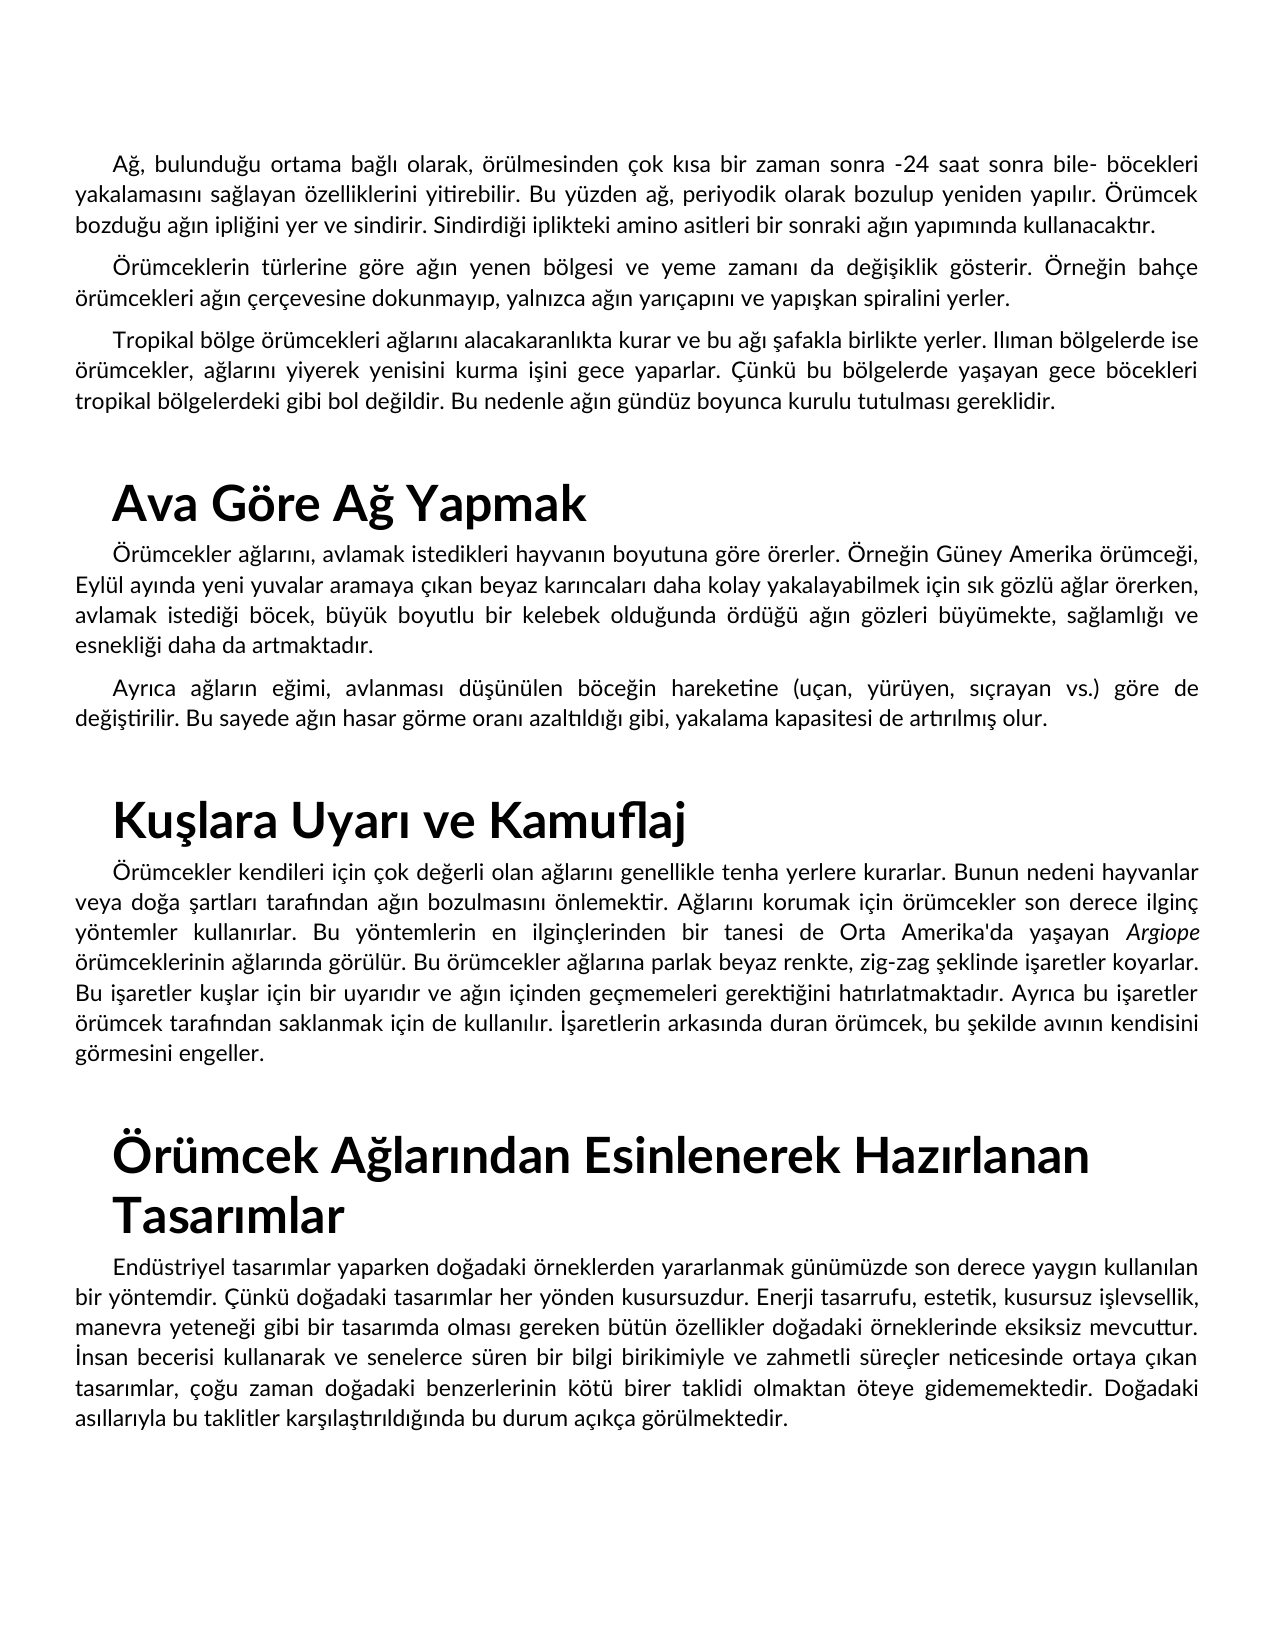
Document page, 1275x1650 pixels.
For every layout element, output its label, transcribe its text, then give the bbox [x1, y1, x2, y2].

subtitle Ava Göre Ağ Yapmak [112, 472, 1200, 532]
text Örümcekler kendileri için çok değerli olan ağlarını genellikle tenha yerlere kurarlar. Bunun nedeni hayvanlar veya doğa şartları tarafından ağın bozulmasını önlemektir. Ağlarını korumak için örümcekler son derece ilginç yöntemler kullanırlar. Bu yöntemlerin en ilginçlerinden bir tanesi de Orta Amerika'da yaşayan Argiope örümceklerinin ağlarında görülür. Bu örümcekler ağlarına parlak beyaz renkte, zig-zag şeklinde işaretler koyarlar. Bu işaretler kuşlar için bir uyarıdır ve ağın içinden geçmemeleri gerektiğini hatırlatmaktadır. Ayrıca bu işaretler örümcek tarafından saklanmak için de kullanılır. İşaretlerin arkasında duran örümcek, bu şekilde avının kendisini görmesini engeller. [75, 857, 1200, 1066]
text Örümcekler ağlarını, avlamak istedikleri hayvanın boyutuna göre örerler. Örneğin Güney Amerika örümceği, Eylül ayında yeni yuvalar aramaya çıkan beyaz karıncaları daha kolay yakalayabilmek için sık gözlü ağlar örerken, avlamak istediği böcek, büyük boyutlu bir kelebek olduğunda ördüğü ağın gözleri büyümekte, sağlamlığı ve esnekliği daha da artmaktadır. [75, 540, 1200, 658]
text Ayrıca ağların eğimi, avlanması düşünülen böceğin hareketine (uçan, yürüyen, sıçrayan vs.) göre de değiştirilir. Bu sayede ağın hasar görme oranı azaltıldığı gibi, yakalama kapasitesi de artırılmış olur. [75, 673, 1200, 731]
subtitle Kuşlara Uyarı ve Kamuflaj [112, 789, 1200, 849]
subtitle Örümcek Ağlarından Esinlenerek Hazırlanan Tasarımlar [112, 1124, 1200, 1244]
text Tropikal bölge örümcekleri ağlarını alacakaranlıkta kurar ve bu ağı şafakla birlikte yerler. Ilıman bölgelerde ise örümcekler, ağlarını yiyerek yenisini kurma işini gece yaparlar. Çünkü bu bölgelerde yaşayan gece böcekleri tropikal bölgelerdeki gibi bol değildir. Bu nedenle ağın gündüz boyunca kurulu tutulması gereklidir. [75, 326, 1200, 414]
text Endüstriyel tasarımlar yaparken doğadaki örneklerden yararlanmak günümüzde son derece yaygın kullanılan bir yöntemdir. Çünkü doğadaki tasarımlar her yönden kusursuzdur. Enerji tasarrufu, estetik, kusursuz işlevsellik, manevra yeteneği gibi bir tasarımda olması gereken bütün özellikler doğadaki örneklerinde eksiksiz mevcuttur. İnsan becerisi kullanarak ve senelerce süren bir bilgi birikimiyle ve zahmetli süreçler neticesinde ortaya çıkan tasarımlar, çoğu zaman doğadaki benzerlerinin kötü birer taklidi olmaktan öteye gidememektedir. Doğadaki asıllarıyla bu taklitler karşılaştırıldığında bu durum açıkça görülmektedir. [75, 1252, 1200, 1431]
text Ağ, bulunduğu ortama bağlı olarak, örülmesinden çok kısa bir zaman sonra -24 saat sonra bile- böcekleri yakalamasını sağlayan özelliklerini yitirebilir. Bu yüzden ağ, periyodik olarak bozulup yeniden yapılır. Örümcek bozduğu ağın ipliğini yer ve sindirir. Sindirdiği iplikteki amino asitleri bir sonraki ağın yapımında kullanacaktır. [75, 150, 1200, 238]
text Örümceklerin türlerine göre ağın yenen bölgesi ve yeme zamanı da değişiklik gösterir. Örneğin bahçe örümcekleri ağın çerçevesine dokunmayıp, yalnızca ağın yarıçapını ve yapışkan spiralini yerler. [75, 253, 1200, 311]
